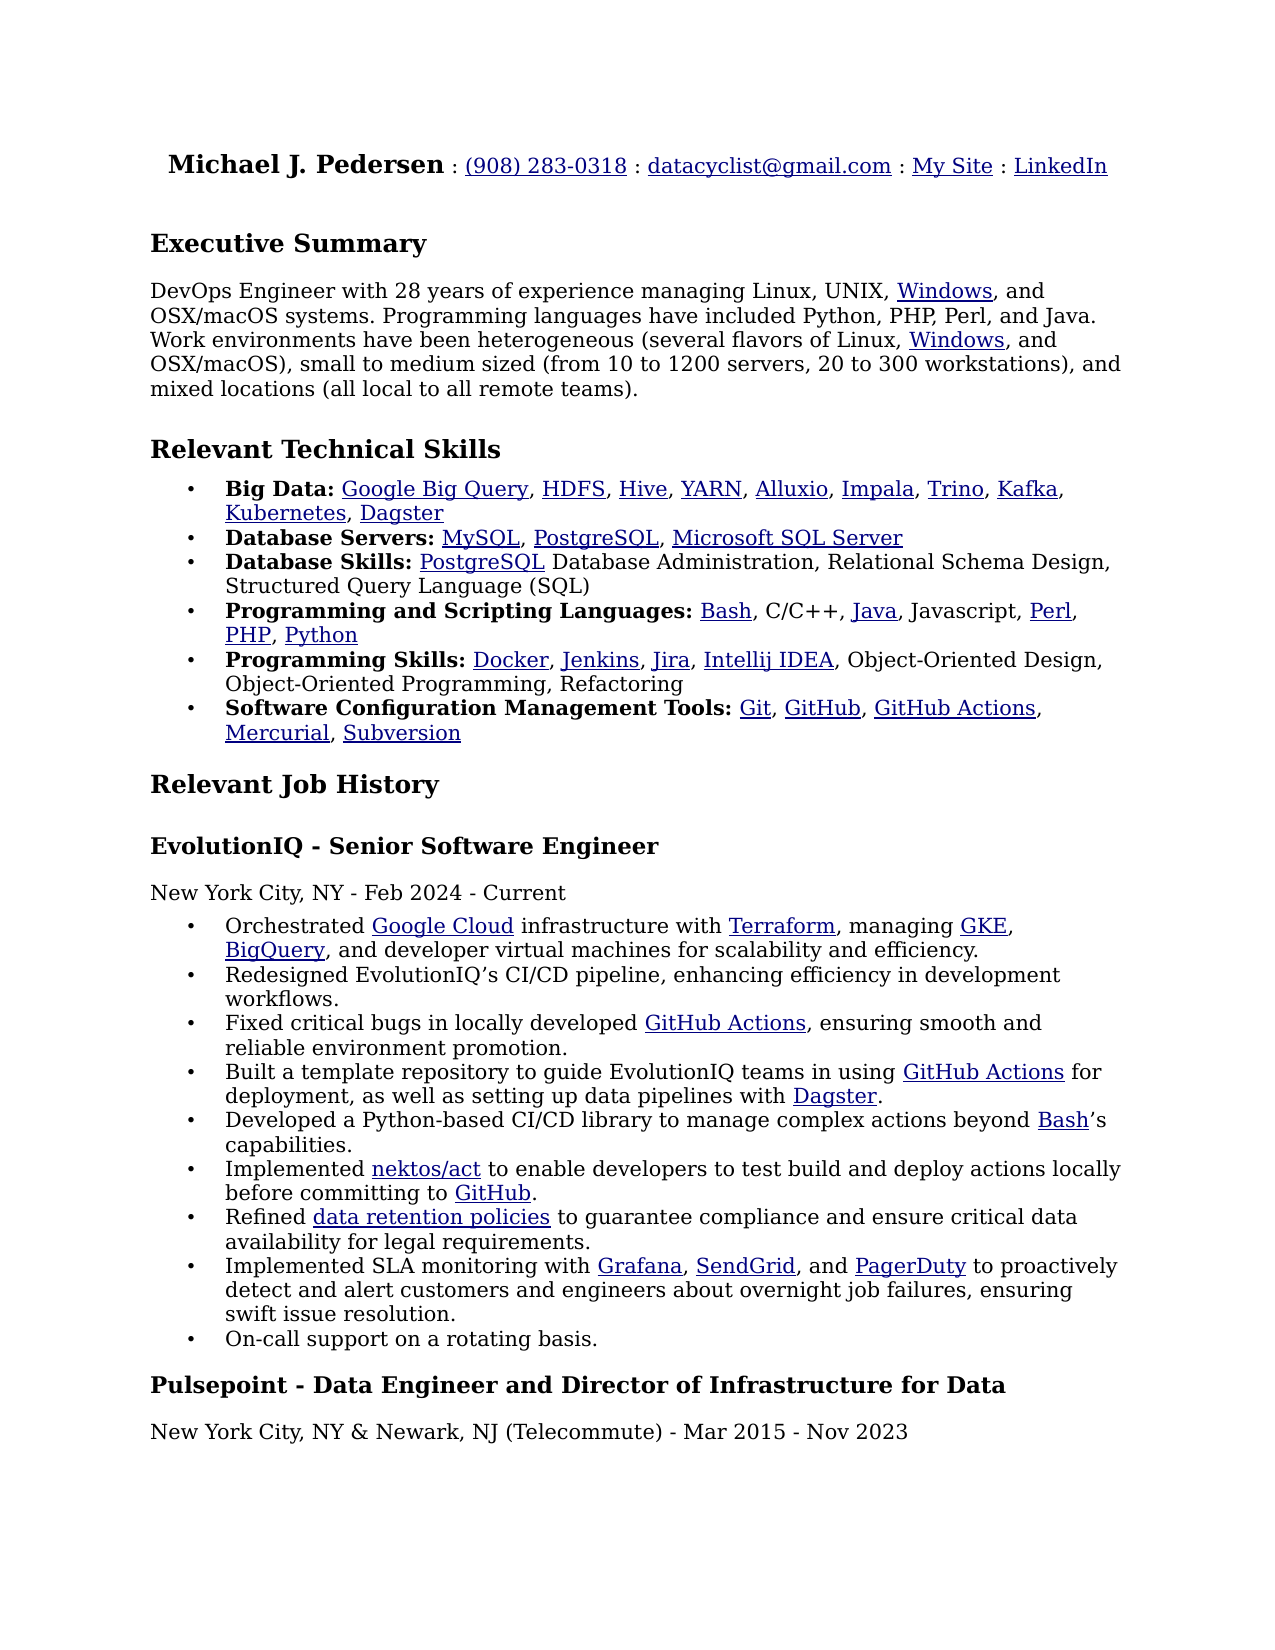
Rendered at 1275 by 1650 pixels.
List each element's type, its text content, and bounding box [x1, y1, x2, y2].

list On-call support on a rotating basis. [187, 1327, 1125, 1351]
list Programming Skills: Docker, Jenkins, Jira, Intellij IDEA, Object-Oriented Design, Object-Oriented Programming, Refactoring [187, 647, 1125, 696]
subtitle Pulsepoint - Data Engineer and Director of Infrastructure for Data [150, 1372, 1125, 1399]
list Big Data: Google Big Query, HDFS, Hive, YARN, Alluxio, Impala, Trino, Kafka, Kubernetes, Dagster [187, 477, 1125, 525]
subtitle Relevant Job History [150, 770, 1125, 799]
list Database Servers: MySQL, PostgreSQL, Microsoft SQL Server [187, 525, 1125, 550]
list Refined data retention policies to guarantee compliance and ensure critical data availability for legal requirements. [187, 1205, 1125, 1254]
text New York City, NY & Newark, NJ (Telecommute) - Mar 2015 - Nov 2023 [150, 1420, 1125, 1444]
subtitle Relevant Technical Skills [150, 435, 1125, 464]
list Developed a Python-based CI/CD library to manage complex actions beyond Bash’s capabilities. [187, 1108, 1125, 1157]
subtitle EvolutionIQ - Senior Software Engineer [150, 833, 1125, 859]
list Implemented nektos/act to enable developers to test build and deploy actions locally before committing to GitHub. [187, 1157, 1125, 1205]
list Built a template repository to guide EvolutionIQ teams in using GitHub Actions for deployment, as well as setting up data pipelines with Dagster. [187, 1060, 1125, 1108]
list Programming and Scripting Languages: Bash, C/C++, Java, Javascript, Perl, PHP, Python [187, 599, 1125, 647]
list Database Skills: PostgreSQL Database Administration, Relational Schema Design, Structured Query Language (SQL) [187, 550, 1125, 599]
list Implemented SLA monitoring with Grafana, SendGrid, and PagerDuty to proactively detect and alert customers and engineers about overnight job failures, ensuring swift issue resolution. [187, 1254, 1125, 1327]
list Orchestrated Google Cloud infrastructure with Terraform, managing GKE, BigQuery, and developer virtual machines for scalability and efficiency. [187, 914, 1125, 963]
text New York City, NY - Feb 2024 - Current [150, 881, 1125, 905]
list Fixed critical bugs in locally developed GitHub Actions, ensuring smooth and reliable environment promotion. [187, 1011, 1125, 1060]
subtitle Executive Summary [150, 229, 1125, 258]
list Redesigned EvolutionIQ’s CI/CD pipeline, enhancing efficiency in development workflows. [187, 963, 1125, 1011]
list Software Configuration Management Tools: Git, GitHub, GitHub Actions, Mercurial, Subversion [187, 696, 1125, 745]
text DevOps Engineer with 28 years of experience managing Linux, UNIX, Windows, and OSX/macOS systems. Programming languages have included Python, PHP, Perl, and Java. Work environments have been heterogeneous (several flavors of Linux, Windows, and OSX/macOS), small to medium sized (from 10 to 1200 servers, 20 to 300 workstations), and mixed locations (all local to all remote teams). [150, 279, 1125, 401]
